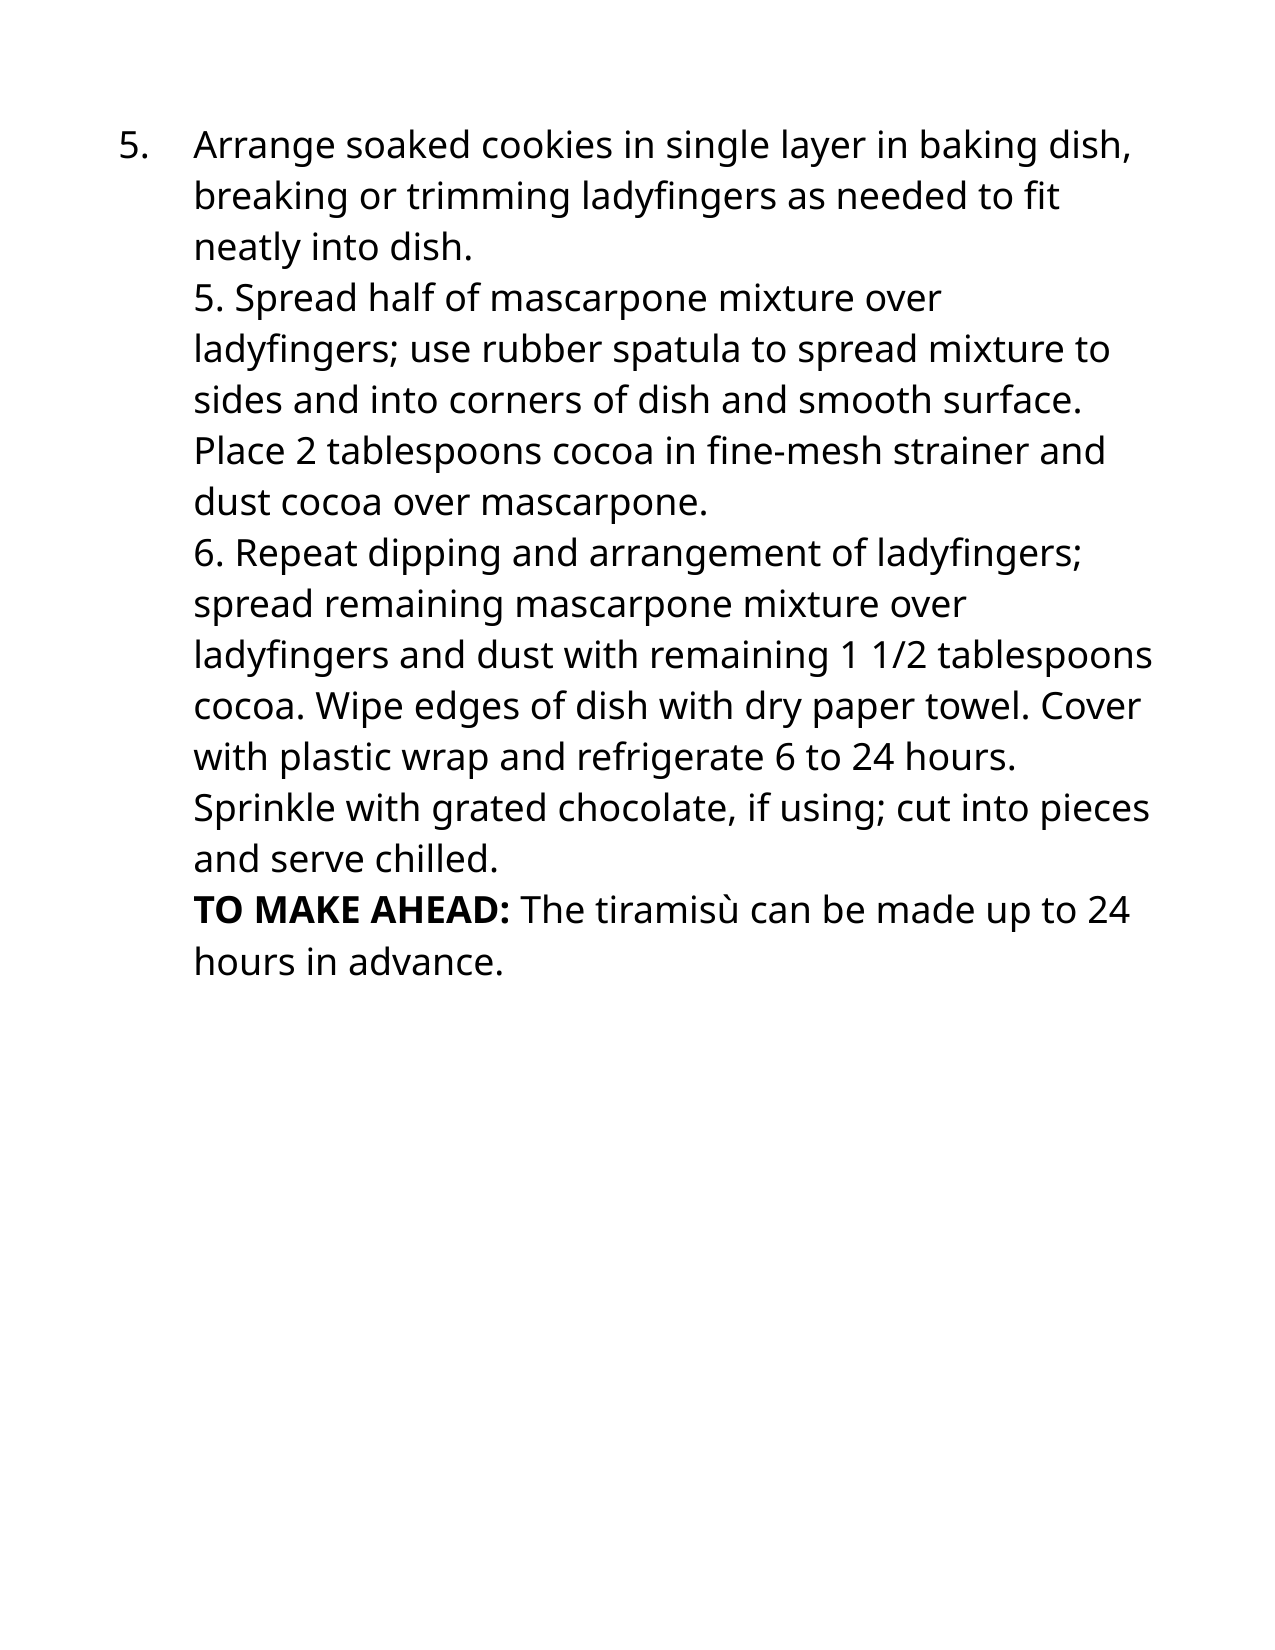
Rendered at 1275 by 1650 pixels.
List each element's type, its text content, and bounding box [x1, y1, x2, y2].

text TO MAKE AHEAD: The tiramisù can be made up to 24 hours in advance. [118, 884, 1157, 986]
list Arrange soaked cookies in single layer in baking dish, breaking or trimming ladyfingers as needed to fit neatly into dish. [118, 118, 1157, 271]
text 6. Repeat dipping and arrangement of ladyfingers; spread remaining mascarpone mixture over ladyfingers and dust with remaining 1 1/2 tablespoons cocoa. Wipe edges of dish with dry paper towel. Cover with plastic wrap and refrigerate 6 to 24 hours. Sprinkle with grated chocolate, if using; cut into pieces and serve chilled. [118, 526, 1157, 884]
text 5. Spread half of mascarpone mixture over ladyfingers; use rubber spatula to spread mixture to sides and into corners of dish and smooth surface. Place 2 tablespoons cocoa in fine-mesh strainer and dust cocoa over mascarpone. [118, 271, 1157, 526]
